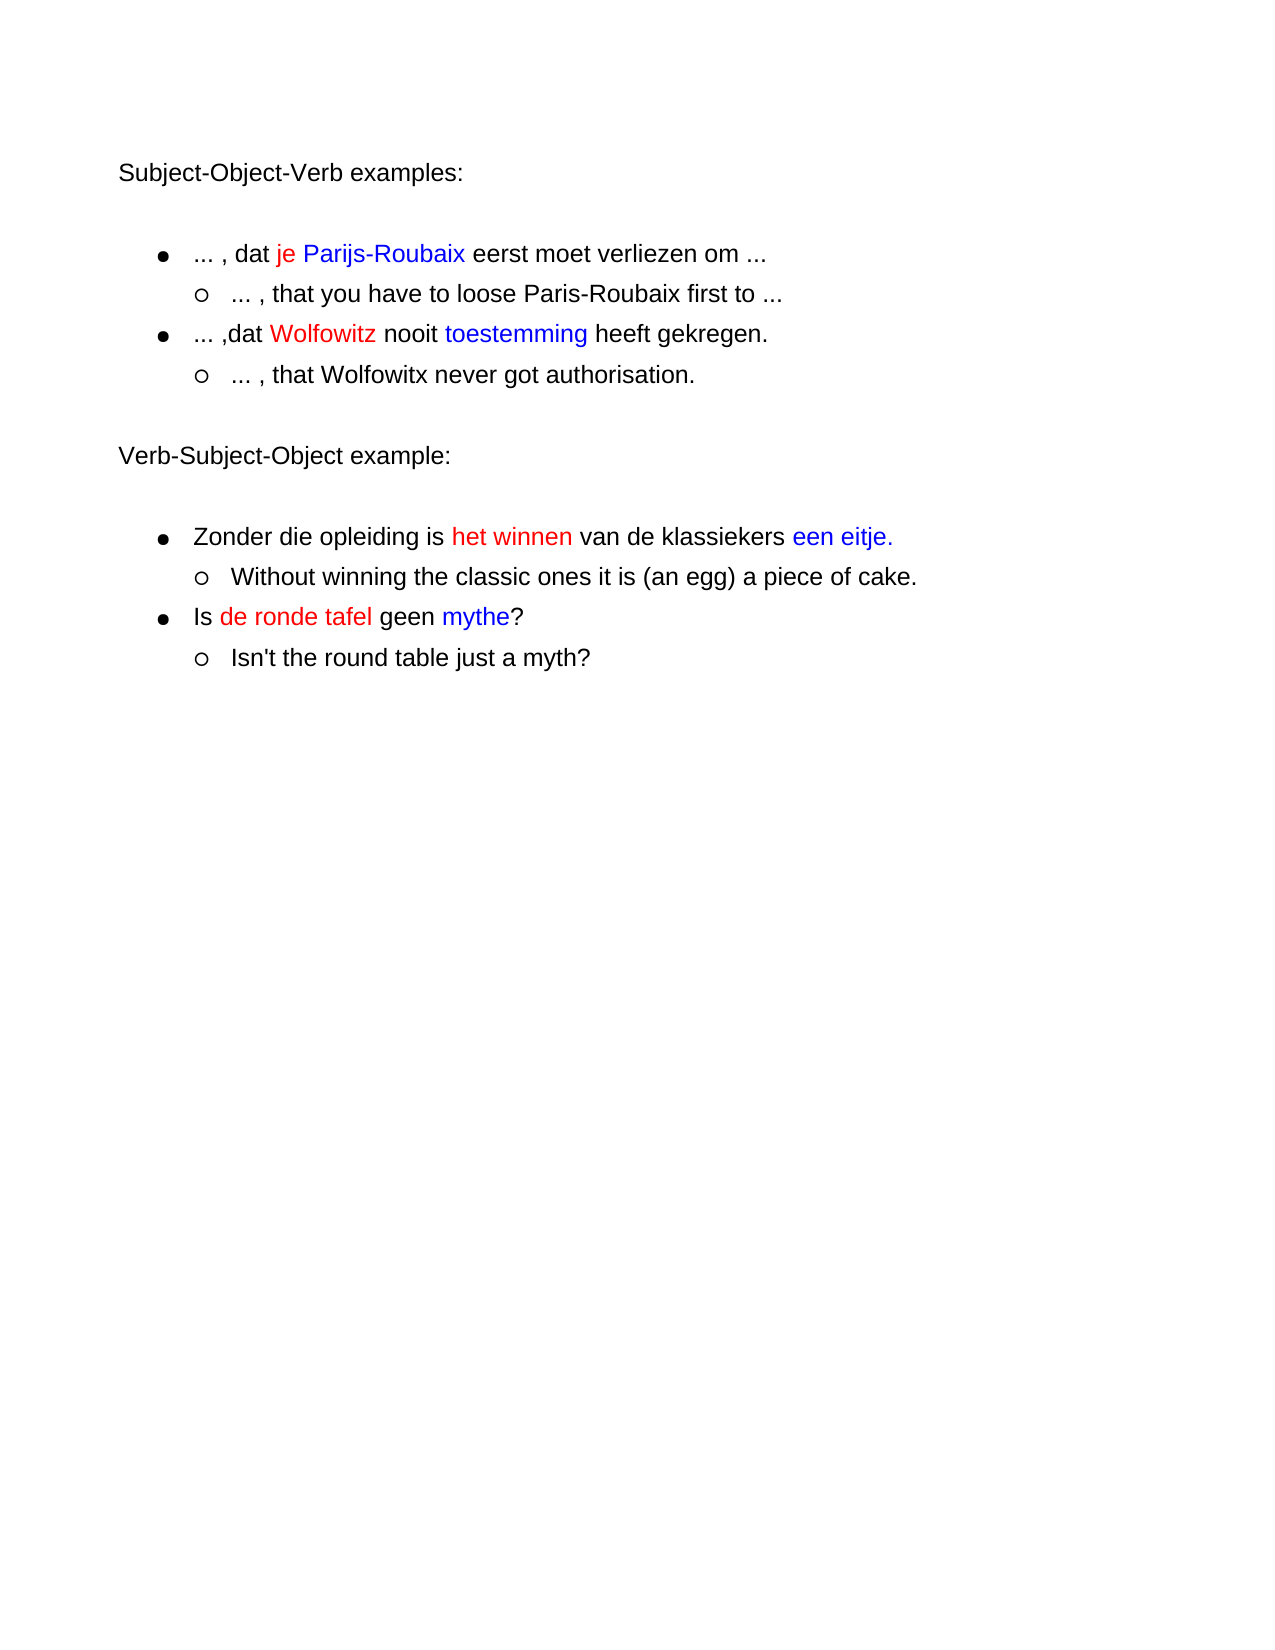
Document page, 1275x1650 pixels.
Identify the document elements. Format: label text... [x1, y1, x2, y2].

list Isn't the round table just a myth? [193, 643, 1157, 671]
list ... ,dat Wolfowitz nooit toestemming heeft gekregen. [156, 320, 1157, 348]
list Is de ronde tafel geen mythe? [156, 603, 1157, 631]
list ... , that Wolfowitx never got authorisation. [193, 361, 1157, 388]
list Without winning the classic ones it is (an egg) a piece of cake. [193, 563, 1157, 591]
list Zonder die opleiding is het winnen van de klassiekers een eitje. [156, 522, 1157, 550]
text Verb-Subject-Object example: [118, 441, 1157, 469]
list ... , dat je Parijs-Roubaix eerst moet verliezen om ... [156, 239, 1157, 267]
list ... , that you have to loose Paris-Roubaix first to ... [193, 280, 1157, 308]
text Subject-Object-Verb examples: [118, 158, 1157, 186]
